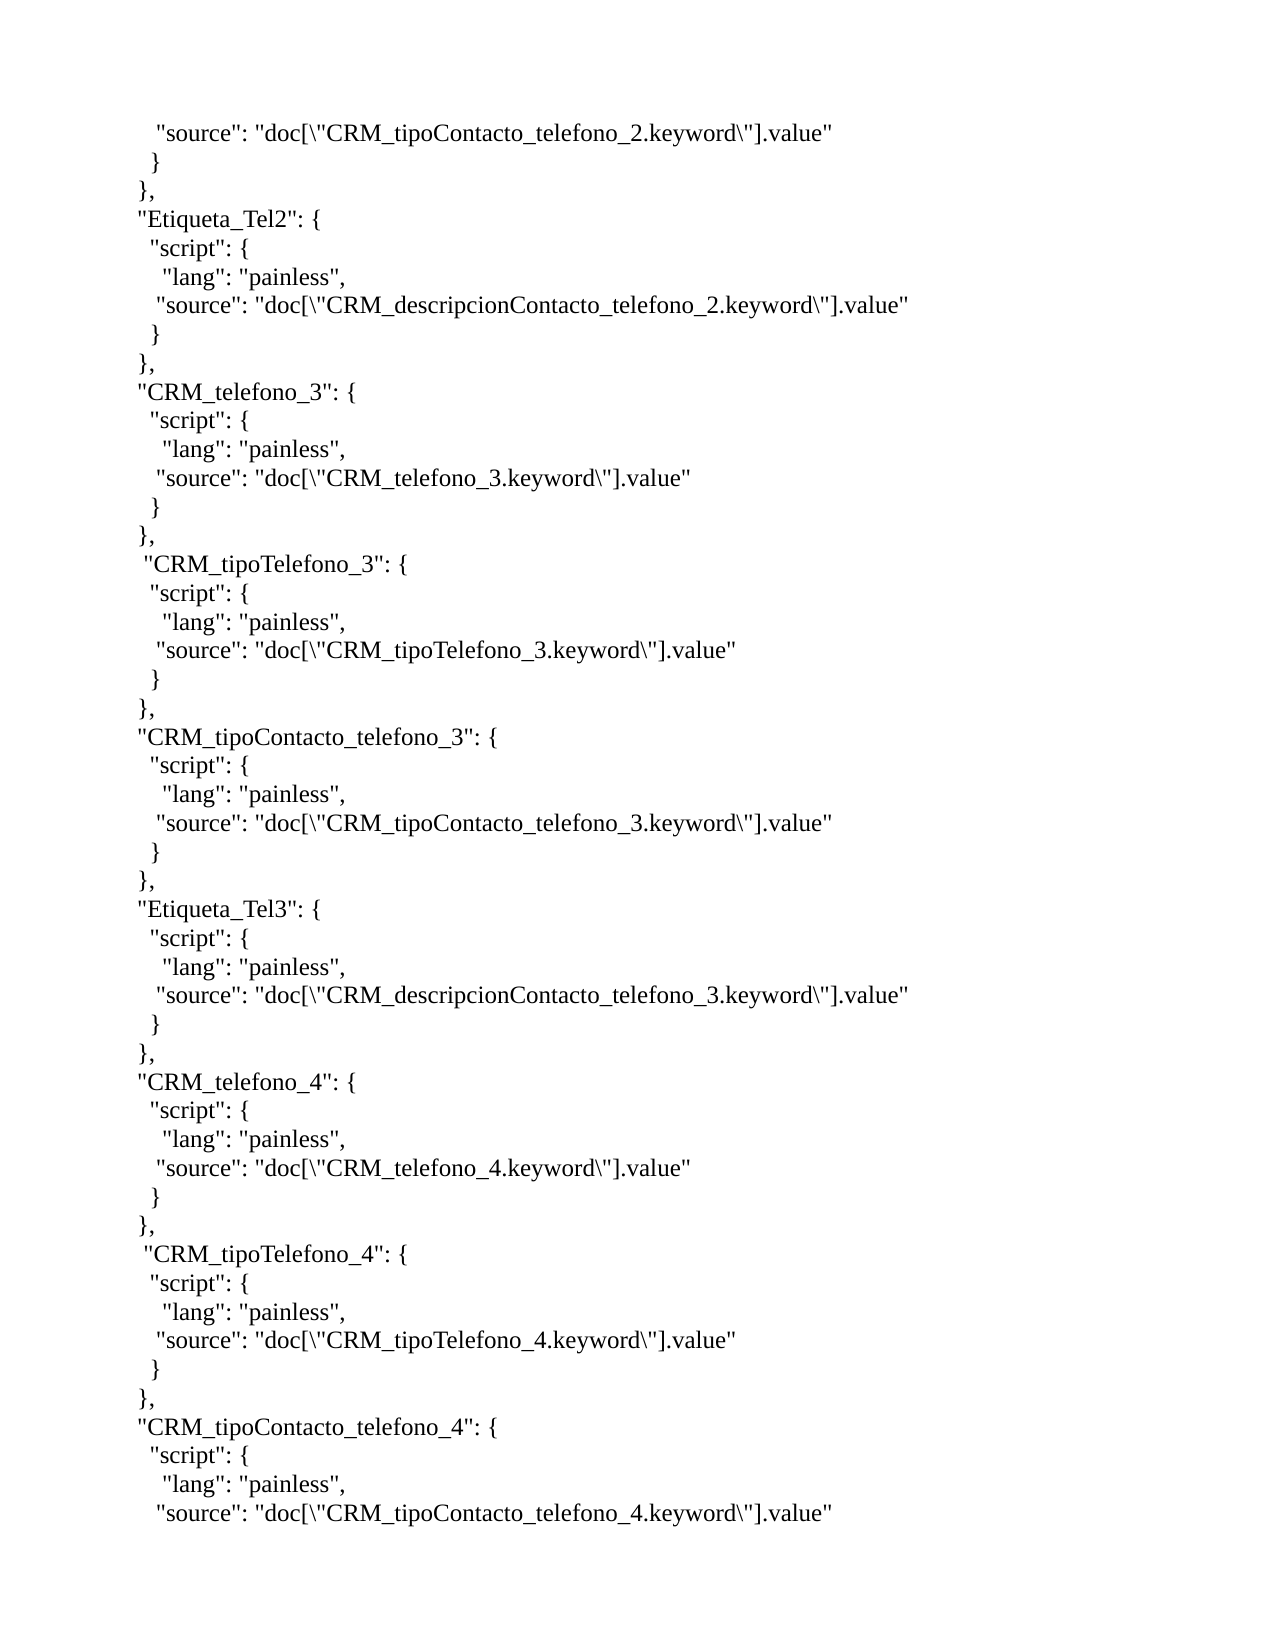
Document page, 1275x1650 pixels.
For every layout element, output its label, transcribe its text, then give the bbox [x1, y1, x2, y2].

text "script": { [118, 233, 1157, 262]
text "CRM_tipoTelefono_3": { [118, 549, 1157, 578]
text "source": "doc[\"CRM_descripcionContacto_telefono_2.keyword\"].value" [118, 291, 1157, 319]
text }, [118, 1211, 1157, 1239]
text }, [118, 693, 1157, 722]
text } [118, 1182, 1157, 1211]
text "lang": "painless", [118, 607, 1157, 636]
text "CRM_tipoTelefono_4": { [118, 1239, 1157, 1268]
text "lang": "painless", [118, 1469, 1157, 1498]
text "CRM_tipoContacto_telefono_4": { [118, 1412, 1157, 1441]
text "source": "doc[\"CRM_tipoTelefono_3.keyword\"].value" [118, 636, 1157, 664]
text "Etiqueta_Tel3": { [118, 894, 1157, 923]
text "lang": "painless", [118, 779, 1157, 808]
text } [118, 664, 1157, 693]
text } [118, 1354, 1157, 1383]
text "source": "doc[\"CRM_descripcionContacto_telefono_3.keyword\"].value" [118, 981, 1157, 1009]
text "source": "doc[\"CRM_telefono_3.keyword\"].value" [118, 463, 1157, 492]
text } [118, 492, 1157, 521]
text }, [118, 176, 1157, 204]
text "script": { [118, 751, 1157, 779]
text } [118, 319, 1157, 348]
text }, [118, 348, 1157, 377]
text "script": { [118, 406, 1157, 434]
text "lang": "painless", [118, 952, 1157, 981]
text }, [118, 521, 1157, 549]
text "lang": "painless", [118, 1297, 1157, 1326]
text "source": "doc[\"CRM_telefono_4.keyword\"].value" [118, 1153, 1157, 1182]
text "lang": "painless", [118, 434, 1157, 463]
text "CRM_tipoContacto_telefono_3": { [118, 722, 1157, 751]
text }, [118, 1038, 1157, 1067]
text } [118, 1009, 1157, 1038]
text } [118, 147, 1157, 176]
text "CRM_telefono_3": { [118, 377, 1157, 406]
text }, [118, 1383, 1157, 1412]
text }, [118, 866, 1157, 894]
text "script": { [118, 578, 1157, 607]
text "lang": "painless", [118, 262, 1157, 291]
text "script": { [118, 1441, 1157, 1469]
text } [118, 837, 1157, 866]
text "script": { [118, 1268, 1157, 1297]
text "script": { [118, 1096, 1157, 1124]
text "lang": "painless", [118, 1124, 1157, 1153]
text "Etiqueta_Tel2": { [118, 204, 1157, 233]
text "source": "doc[\"CRM_tipoContacto_telefono_4.keyword\"].value" [118, 1498, 1157, 1527]
text "CRM_telefono_4": { [118, 1067, 1157, 1096]
text "source": "doc[\"CRM_tipoContacto_telefono_2.keyword\"].value" [118, 118, 1157, 147]
text "source": "doc[\"CRM_tipoTelefono_4.keyword\"].value" [118, 1326, 1157, 1354]
text "script": { [118, 923, 1157, 952]
text "source": "doc[\"CRM_tipoContacto_telefono_3.keyword\"].value" [118, 808, 1157, 837]
